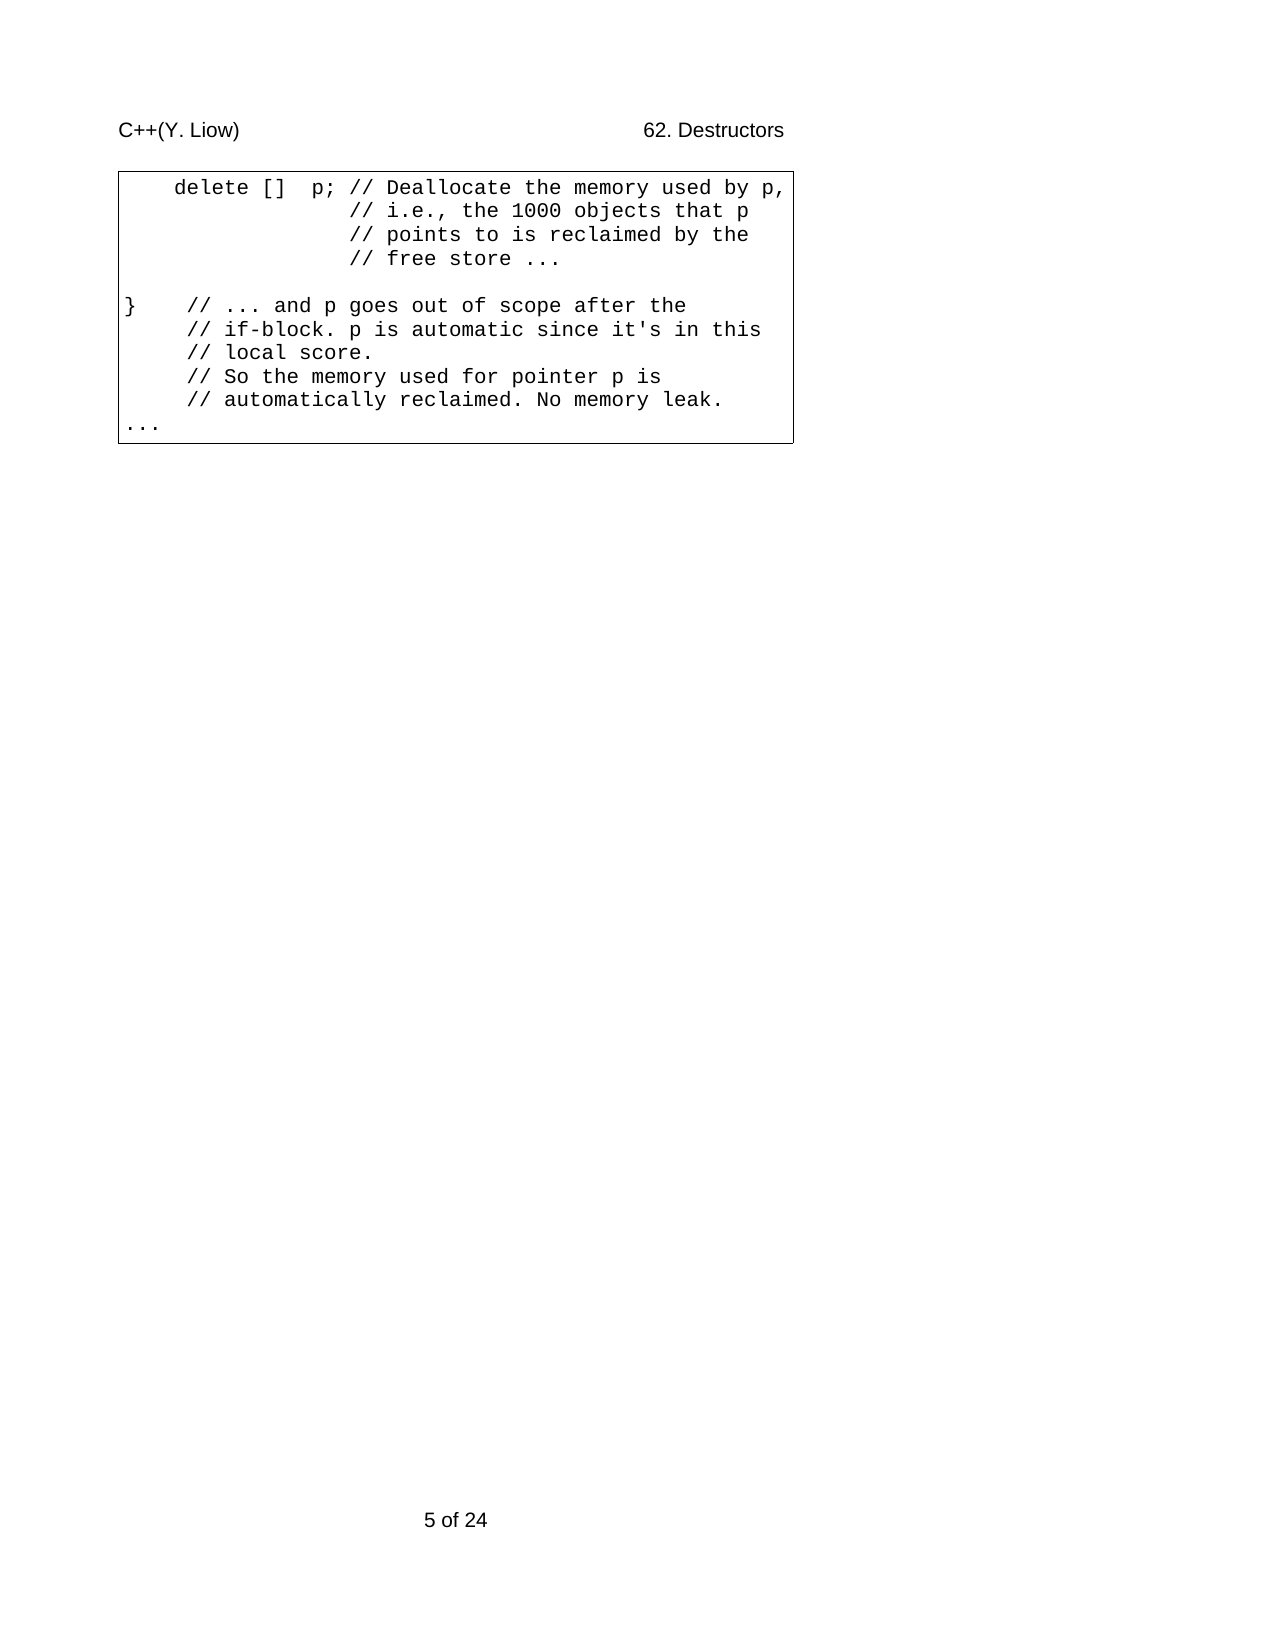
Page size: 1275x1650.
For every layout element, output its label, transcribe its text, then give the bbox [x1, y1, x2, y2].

table_header delete [] p; // Deallocate the memory used by p, // i.e., the 1000 objects that p // points to is reclaimed by the // free store ... } // ... and p goes out of scope after the // if-block. p is automatic since it's in this // local score. // So the memory used for pointer p is // automatically reclaimed. No memory leak. ... [119, 172, 793, 442]
